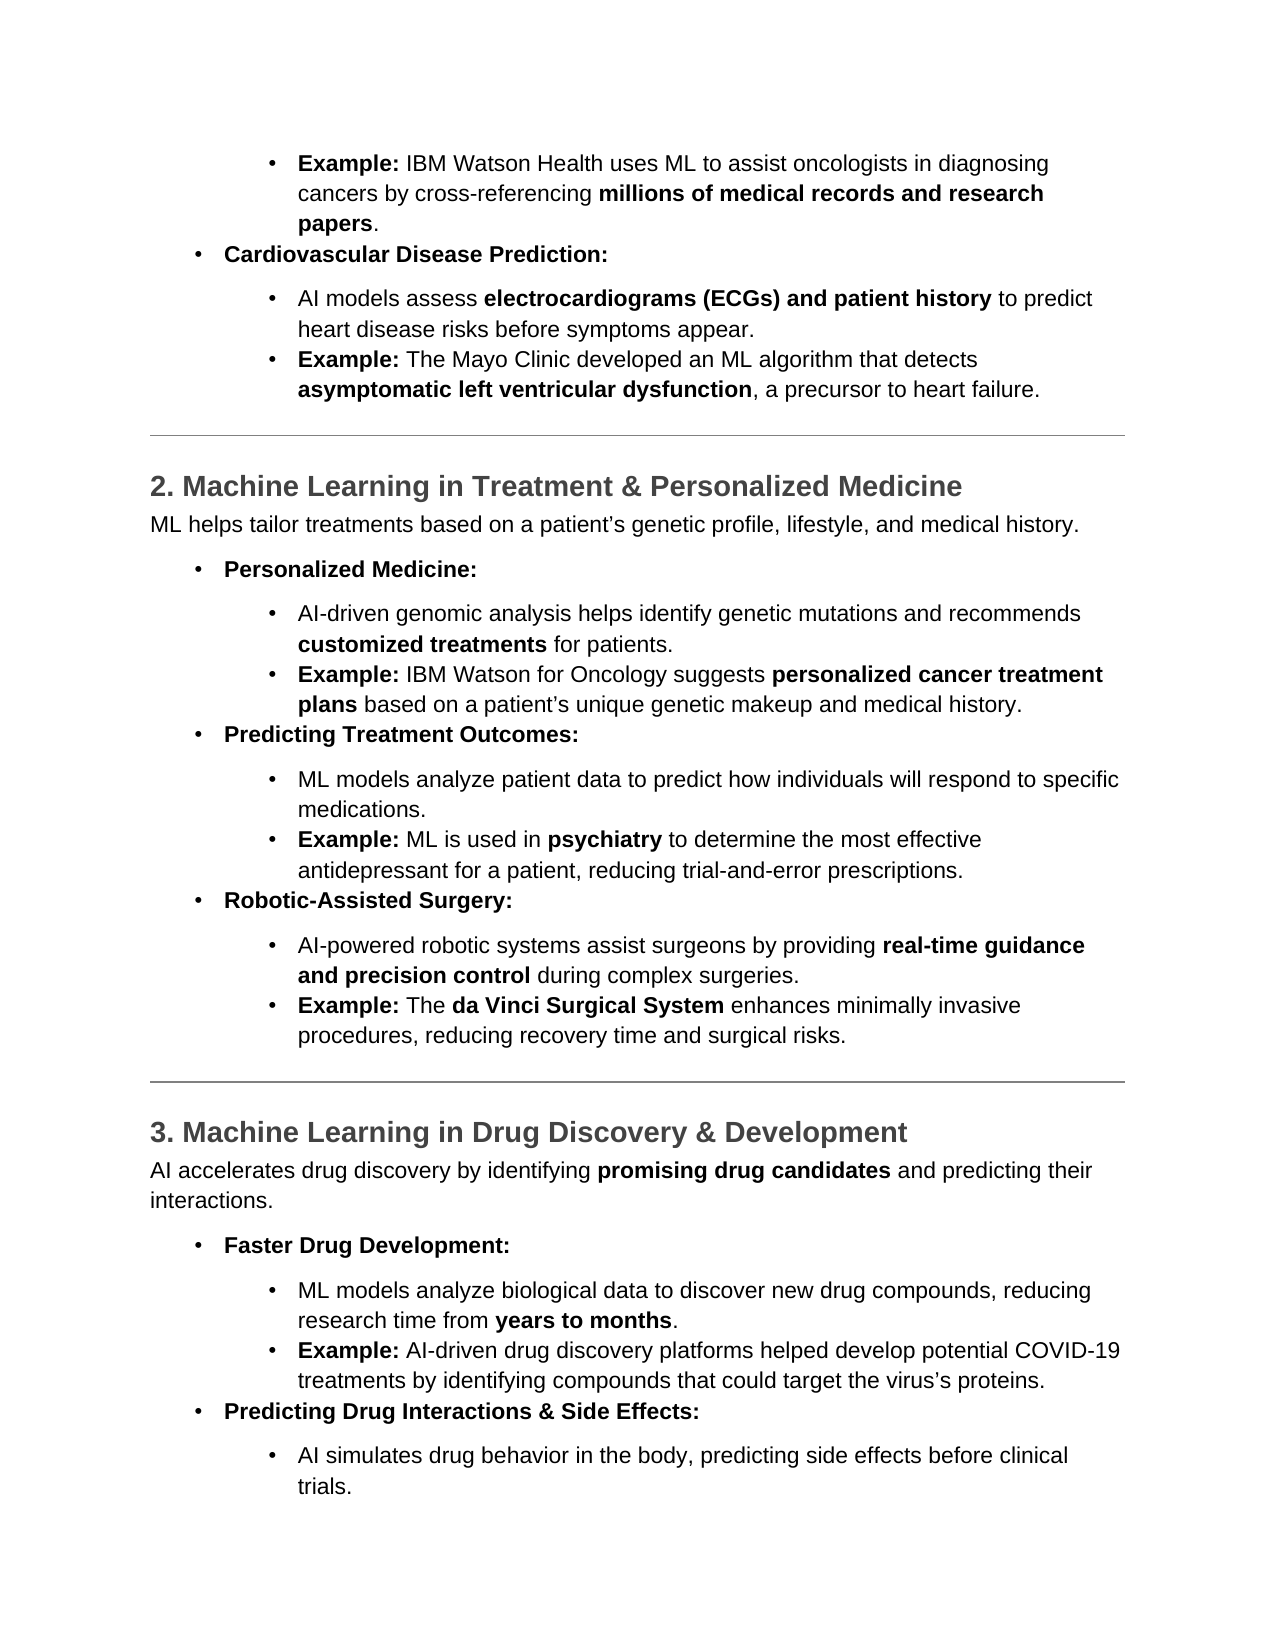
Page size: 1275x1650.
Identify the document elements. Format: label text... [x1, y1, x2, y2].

list Predicting Drug Interactions & Side Effects: [194, 1398, 1125, 1424]
list Example: IBM Watson Health uses ML to assist oncologists in diagnosing cancers by cross-referencing millions of medical records and research papers. [268, 150, 1125, 237]
list AI-driven genomic analysis helps identify genetic mutations and recommends customized treatments for patients. [268, 600, 1125, 657]
text AI accelerates drug discovery by identifying promising drug candidates and predicting their interactions. [150, 1157, 1125, 1214]
list Example: The da Vinci Surgical System enhances minimally invasive procedures, reducing recovery time and surgical risks. [268, 992, 1125, 1049]
list Example: ML is used in psychiatry to determine the most effective antidepressant for a patient, reducing trial-and-error prescriptions. [268, 826, 1125, 883]
list Example: AI-driven drug discovery platforms helped develop potential COVID-19 treatments by identifying compounds that could target the virus’s proteins. [268, 1337, 1125, 1394]
list AI-powered robotic systems assist surgeons by providing real-time guidance and precision control during complex surgeries. [268, 932, 1125, 988]
list ML models analyze patient data to predict how individuals will respond to specific medications. [268, 766, 1125, 823]
list Personalized Medicine: [194, 556, 1125, 582]
list Faster Drug Development: [194, 1232, 1125, 1258]
list Cardiovascular Disease Prediction: [194, 241, 1125, 267]
list AI simulates drug behavior in the body, predicting side effects before clinical trials. [268, 1442, 1125, 1499]
text ML helps tailor treatments based on a patient’s genetic profile, lifestyle, and medical history. [150, 511, 1125, 537]
list ML models analyze biological data to discover new drug compounds, reducing research time from years to months. [268, 1277, 1125, 1333]
list Example: The Mayo Clinic developed an ML algorithm that detects asymptomatic left ventricular dysfunction, a precursor to heart failure. [268, 346, 1125, 402]
list Predicting Treatment Outcomes: [194, 721, 1125, 748]
list Robotic-Assisted Surgery: [194, 887, 1125, 913]
list Example: IBM Watson for Oncology suggests personalized cancer treatment plans based on a patient’s unique genetic makeup and medical history. [268, 661, 1125, 717]
list AI models assess electrocardiograms (ECGs) and patient history to predict heart disease risks before symptoms appear. [268, 285, 1125, 342]
subtitle 2. Machine Learning in Treatment & Personalized Medicine [150, 469, 1125, 502]
subtitle 3. Machine Learning in Drug Discovery & Development [150, 1115, 1125, 1149]
